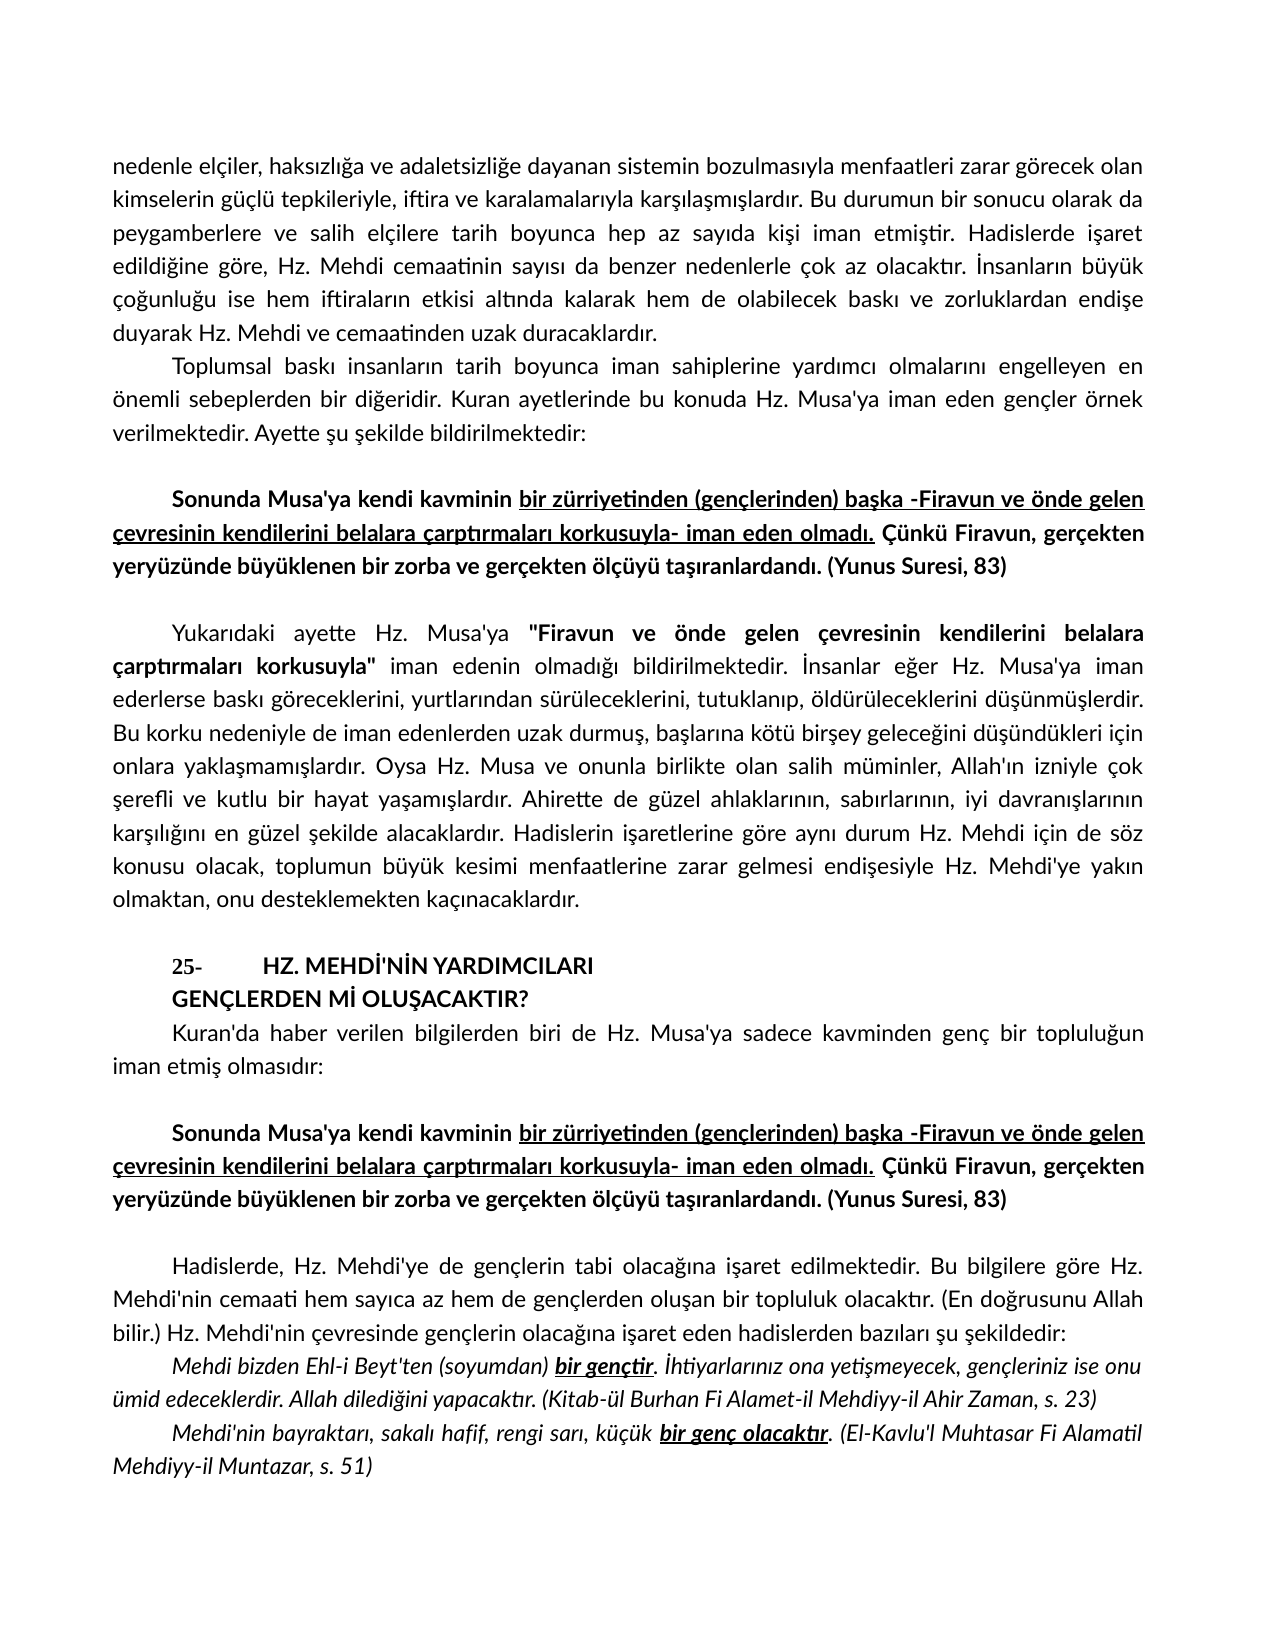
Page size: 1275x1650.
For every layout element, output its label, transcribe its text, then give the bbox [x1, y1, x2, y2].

text Mehdi bizden Ehl-i Beyt'ten (soyumdan) bir gençtir. İhtiyarlarınız ona yetişmeyecek, gençleriniz ise onu ümid edeceklerdir. Allah dilediğini yapacaktır. (Kitab-ül Burhan Fi Alamet-il Mehdiyy-il Ahir Zaman, s. 23) [112, 1348, 1145, 1414]
text Yukarıdaki ayette Hz. Musa'ya "Firavun ve önde gelen çevresinin kendilerini belalara çarptırmaları korkusuyla" iman edenin olmadığı bildirilmektedir. İnsanlar eğer Hz. Musa'ya iman ederlerse baskı göreceklerini, yurtlarından sürüleceklerini, tutuklanıp, öldürüleceklerini düşünmüşlerdir. Bu korku nedeniyle de iman edenlerden uzak durmuş, başlarına kötü birşey geleceğini düşündükleri için onlara yaklaşmamışlardır. Oysa Hz. Musa ve onunla birlikte olan salih müminler, Allah'ın izniyle çok şerefli ve kutlu bir hayat yaşamışlardır. Ahirette de güzel ahlaklarının, sabırlarının, iyi davranışlarının karşılığını en güzel şekilde alacaklardır. Hadislerin işaretlerine göre aynı durum Hz. Mehdi için de söz konusu olacak, toplumun büyük kesimi menfaatlerine zarar gelmesi endişesiyle Hz. Mehdi'ye yakın olmaktan, onu desteklemekten kaçınacaklardır. [112, 614, 1145, 914]
text Sonunda Musa'ya kendi kavminin bir zürriyetinden (gençlerinden) başka -Firavun ve önde gelen çevresinin kendilerini belalara çarptırmaları korkusuyla- iman eden olmadı. Çünkü Firavun, gerçekten yeryüzünde büyüklenen bir zorba ve gerçekten ölçüyü taşıranlardandı. (Yunus Suresi, 83) [112, 481, 1145, 581]
text Mehdi'nin bayraktarı, sakalı hafif, rengi sarı, küçük bir genç olacaktır. (El-Kavlu'l Muhtasar Fi Alamatil Mehdiyy-il Muntazar, s. 51) [112, 1414, 1145, 1481]
text Hadislerde, Hz. Mehdi'ye de gençlerin tabi olacağına işaret edilmektedir. Bu bilgilere göre Hz. Mehdi'nin cemaati hem sayıca az hem de gençlerden oluşan bir topluluk olacaktır. (En doğrusunu Allah bilir.) Hz. Mehdi'nin çevresinde gençlerin olacağına işaret eden hadislerden bazıları şu şekildedir: [112, 1248, 1145, 1348]
text Toplumsal baskı insanların tarih boyunca iman sahiplerine yardımcı olmalarını engelleyen en önemli sebeplerden bir diğeridir. Kuran ayetlerinde bu konuda Hz. Musa'ya iman eden gençler örnek verilmektedir. Ayette şu şekilde bildirilmektedir: [112, 348, 1145, 448]
text GENÇLERDEN Mİ OLUŞACAKTIR? [172, 981, 1145, 1014]
list HZ. MEHDİ'NİN YARDIMCILARI [172, 948, 1145, 981]
text Kuran'da haber verilen bilgilerden biri de Hz. Musa'ya sadece kavminden genç bir topluluğun iman etmiş olmasıdır: [112, 1014, 1145, 1081]
text nedenle elçiler, haksızlığa ve adaletsizliğe dayanan sistemin bozulmasıyla menfaatleri zarar görecek olan kimselerin güçlü tepkileriyle, iftira ve karalamalarıyla karşılaşmışlardır. Bu durumun bir sonucu olarak da peygamberlere ve salih elçilere tarih boyunca hep az sayıda kişi iman etmiştir. Hadislerde işaret edildiğine göre, Hz. Mehdi cemaatinin sayısı da benzer nedenlerle çok az olacaktır. İnsanların büyük çoğunluğu ise hem iftiraların etkisi altında kalarak hem de olabilecek baskı ve zorluklardan endişe duyarak Hz. Mehdi ve cemaatinden uzak duracaklardır. [112, 148, 1145, 348]
text Sonunda Musa'ya kendi kavminin bir zürriyetinden (gençlerinden) başka -Firavun ve önde gelen çevresinin kendilerini belalara çarptırmaları korkusuyla- iman eden olmadı. Çünkü Firavun, gerçekten yeryüzünde büyüklenen bir zorba ve gerçekten ölçüyü taşıranlardandı. (Yunus Suresi, 83) [112, 1114, 1145, 1214]
